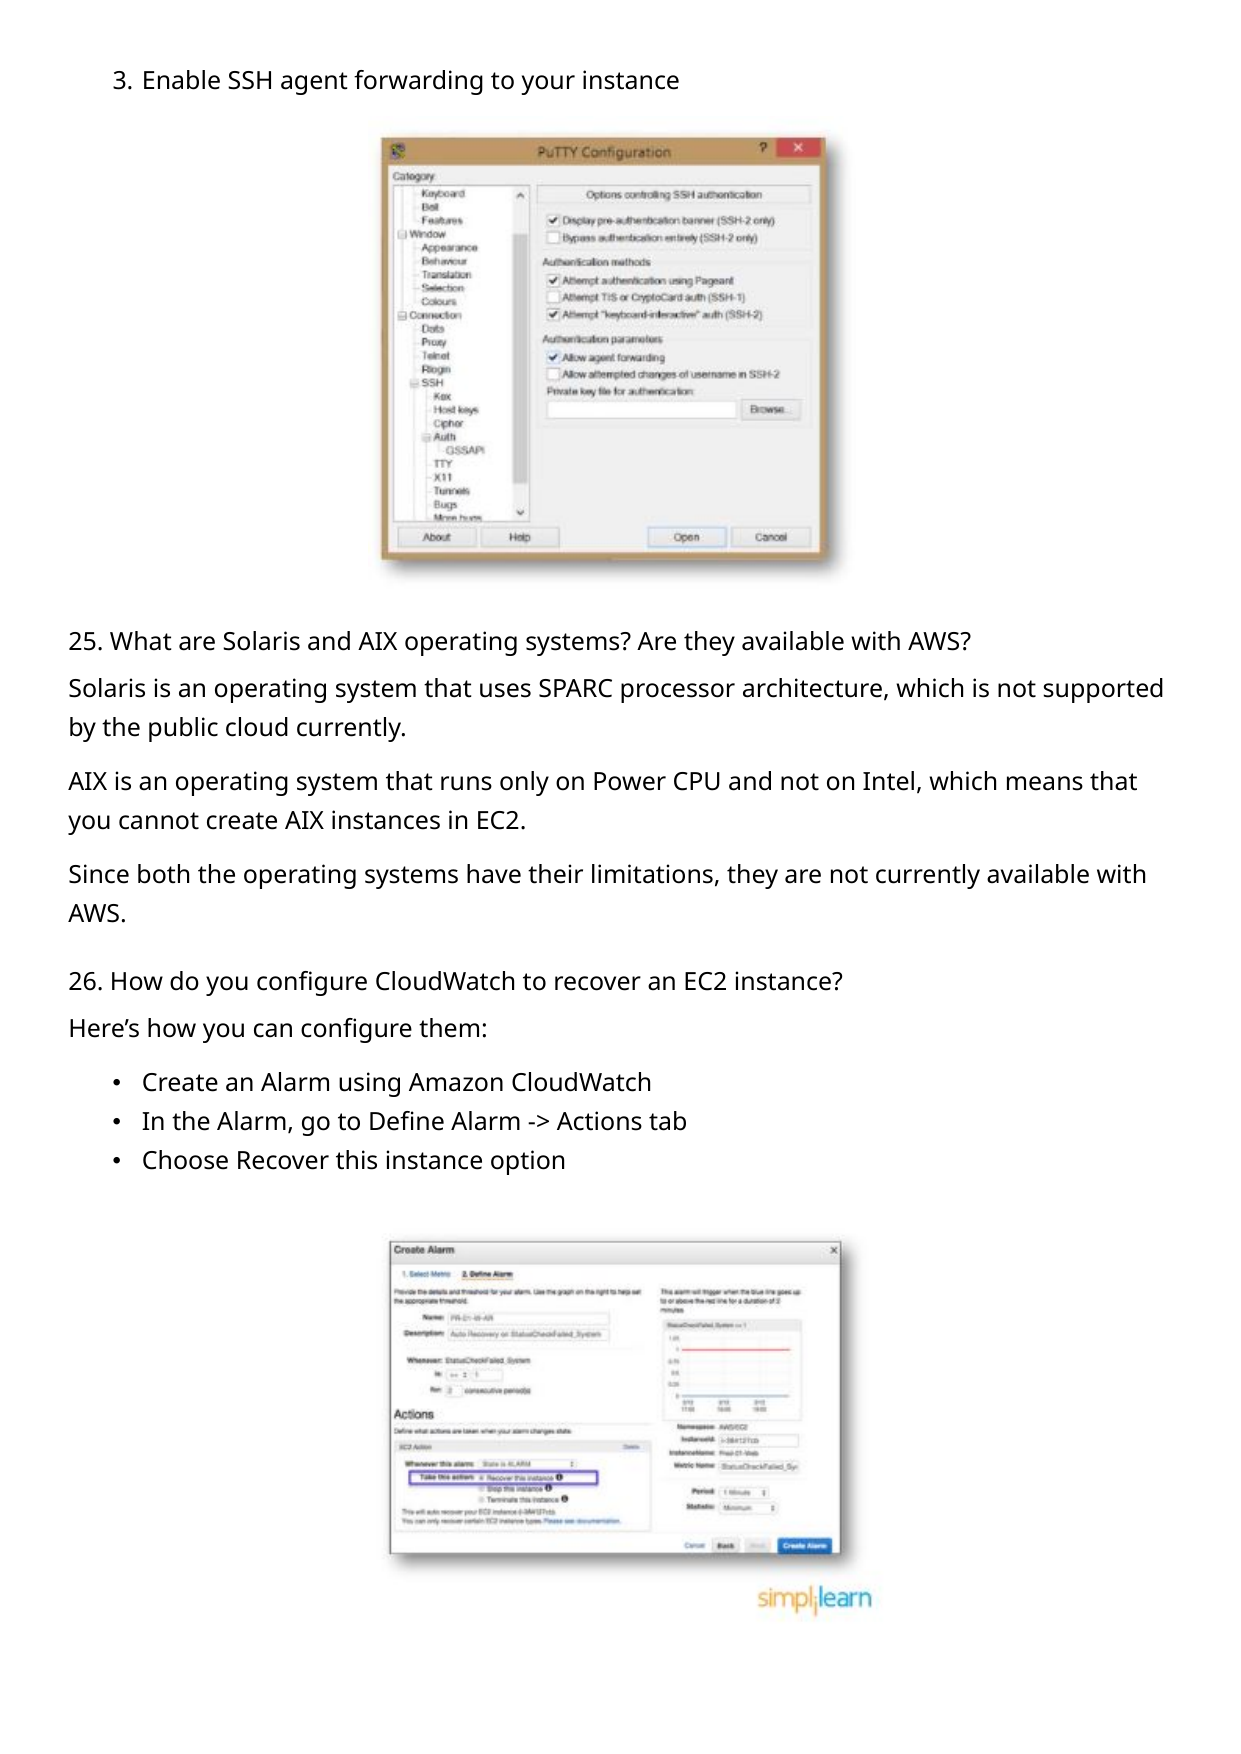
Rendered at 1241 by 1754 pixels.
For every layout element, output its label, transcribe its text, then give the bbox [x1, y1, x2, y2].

text Solaris is an operating system that uses SPARC processor architecture, which is not supported by the public cloud currently. [68, 671, 1173, 744]
text Since both the operating systems have their limitations, they are not currently available with AWS. [68, 856, 1173, 929]
list In the Alarm, go to Define Alarm -> Actions tab [112, 1103, 1173, 1137]
text AIX is an operating system that runs only on Power CPU and not on Intel, which means that you cannot create AIX instances in EC2. [68, 763, 1173, 837]
list Enable SSH agent forwarding to your instance [112, 62, 1173, 97]
subtitle 26. How do you configure CloudWatch to recover an EC2 instance? [68, 964, 1173, 998]
text Here’s how you can configure them: [68, 1010, 1173, 1044]
list Create an Alarm using Amazon CloudWatch [112, 1064, 1173, 1098]
list Choose Recover this instance option [112, 1142, 1173, 1177]
picture [357, 1196, 884, 1625]
subtitle 25. What are Solaris and AIX operating systems? Are they available with AWS? [68, 624, 1173, 658]
picture [368, 116, 873, 590]
